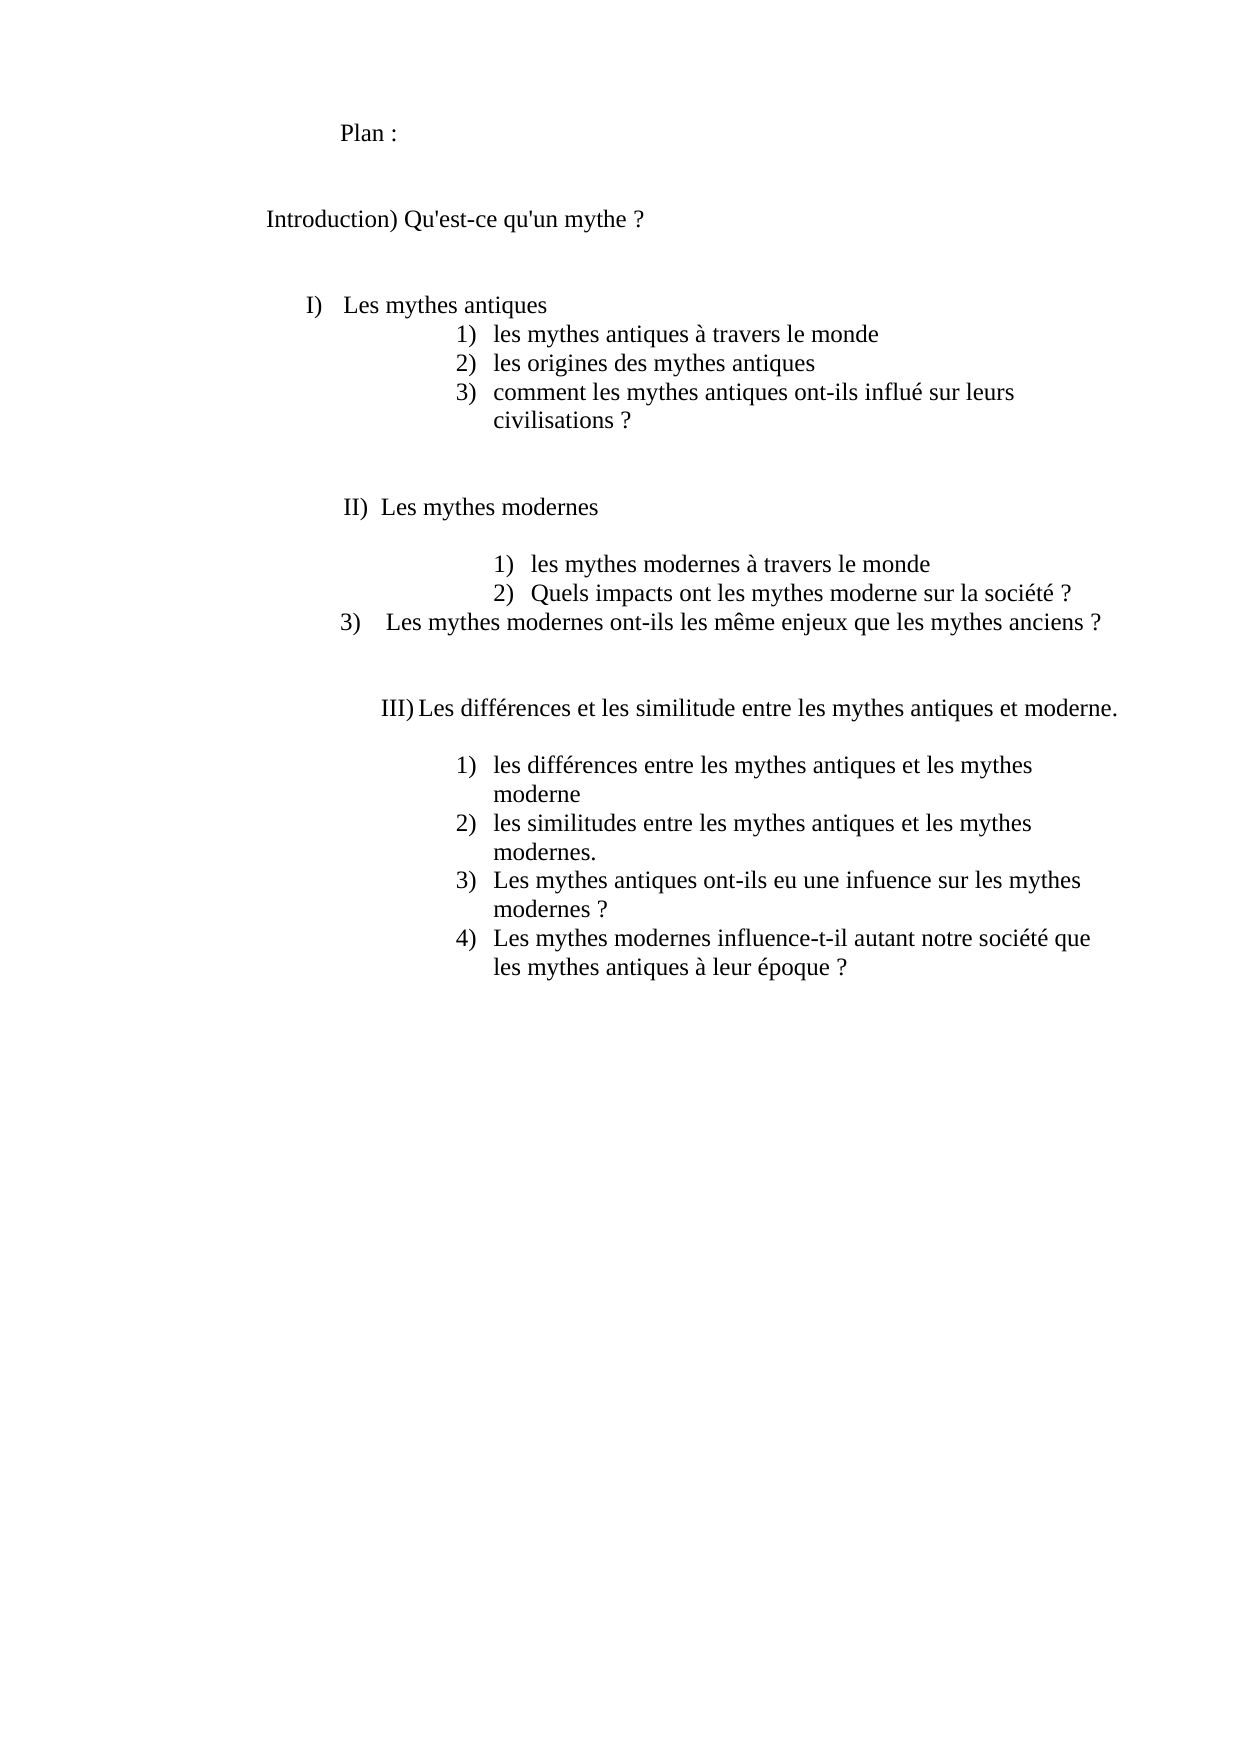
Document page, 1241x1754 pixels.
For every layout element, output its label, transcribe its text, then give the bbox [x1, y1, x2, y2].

list Quels impacts ont les mythes moderne sur la société ? [493, 578, 1122, 607]
list Les mythes antiques ont-ils eu une infuence sur les mythes modernes ? [456, 866, 1122, 923]
text Plan : [118, 118, 1122, 147]
list les similitudes entre les mythes antiques et les mythes modernes. [456, 808, 1122, 866]
list Les mythes antiques [306, 291, 1122, 319]
list les mythes modernes à travers le monde [493, 549, 1122, 578]
text 3) Les mythes modernes ont-ils les même enjeux que les mythes anciens ? [118, 607, 1122, 636]
text Introduction) Qu'est-ce qu'un mythe ? [118, 204, 1122, 233]
list Les mythes modernes influence-t-il autant notre société que les mythes antiques à leur époque ? [456, 923, 1122, 981]
list les mythes antiques à travers le monde [456, 319, 1122, 348]
list Les différences et les similitude entre les mythes antiques et moderne. [381, 693, 1122, 722]
list comment les mythes antiques ont-ils influé sur leurs civilisations ? [456, 377, 1122, 434]
list Les mythes modernes [343, 492, 1122, 521]
list les origines des mythes antiques [456, 348, 1122, 377]
list les différences entre les mythes antiques et les mythes moderne [456, 751, 1122, 808]
